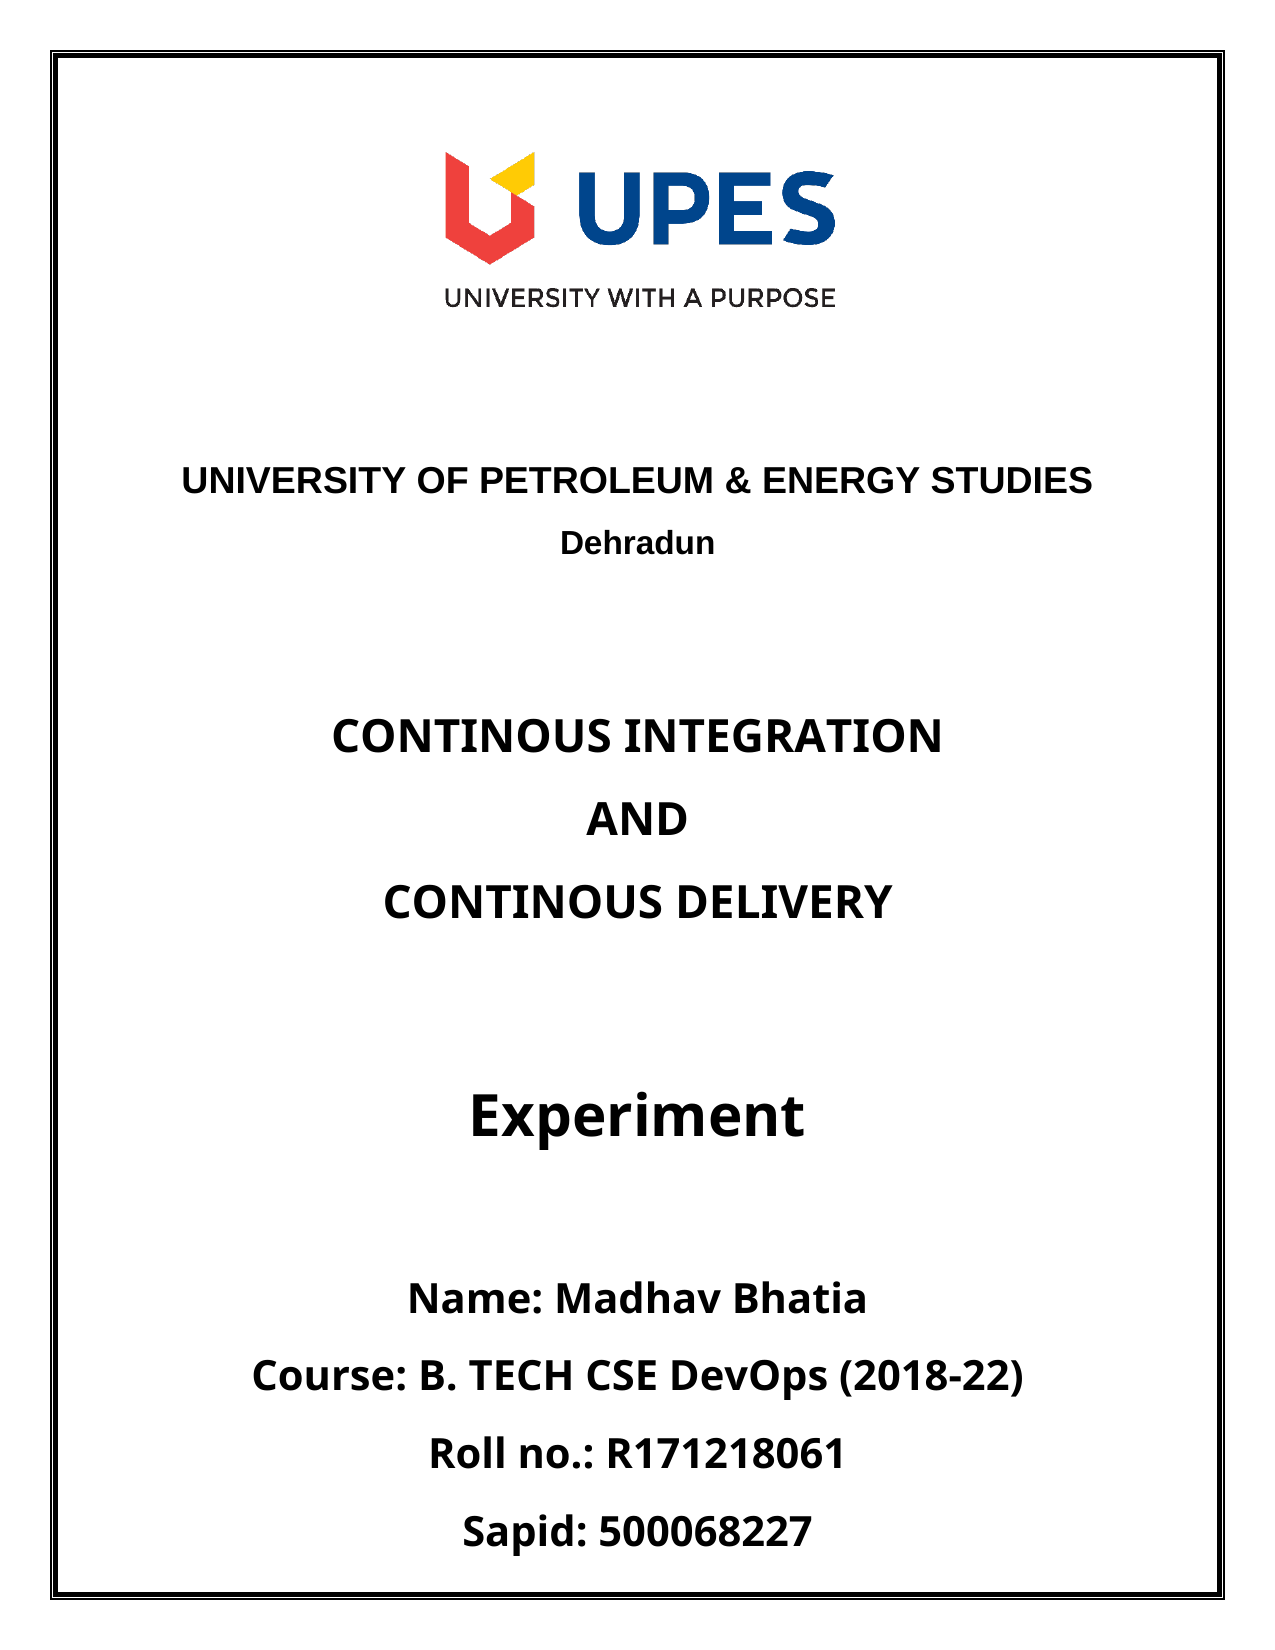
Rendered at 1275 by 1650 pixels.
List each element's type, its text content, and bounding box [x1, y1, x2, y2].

text UNIVERSITY OF PETROLEUM & ENERGY STUDIES [75, 459, 1200, 502]
text Name: Madhav Bhatia [75, 1269, 1200, 1325]
text Roll no.: R171218061 [75, 1424, 1200, 1481]
text CONTINOUS DELIVERY [75, 869, 1200, 932]
text Sapid: 500068227 [75, 1501, 1200, 1558]
text Course: B. TECH CSE DevOps (2018-22) [75, 1346, 1200, 1403]
text AND [75, 786, 1200, 849]
text Dehradun [75, 523, 1200, 561]
text CONTINOUS INTEGRATION [75, 703, 1200, 765]
picture [429, 137, 846, 322]
text Experiment [75, 1074, 1200, 1153]
